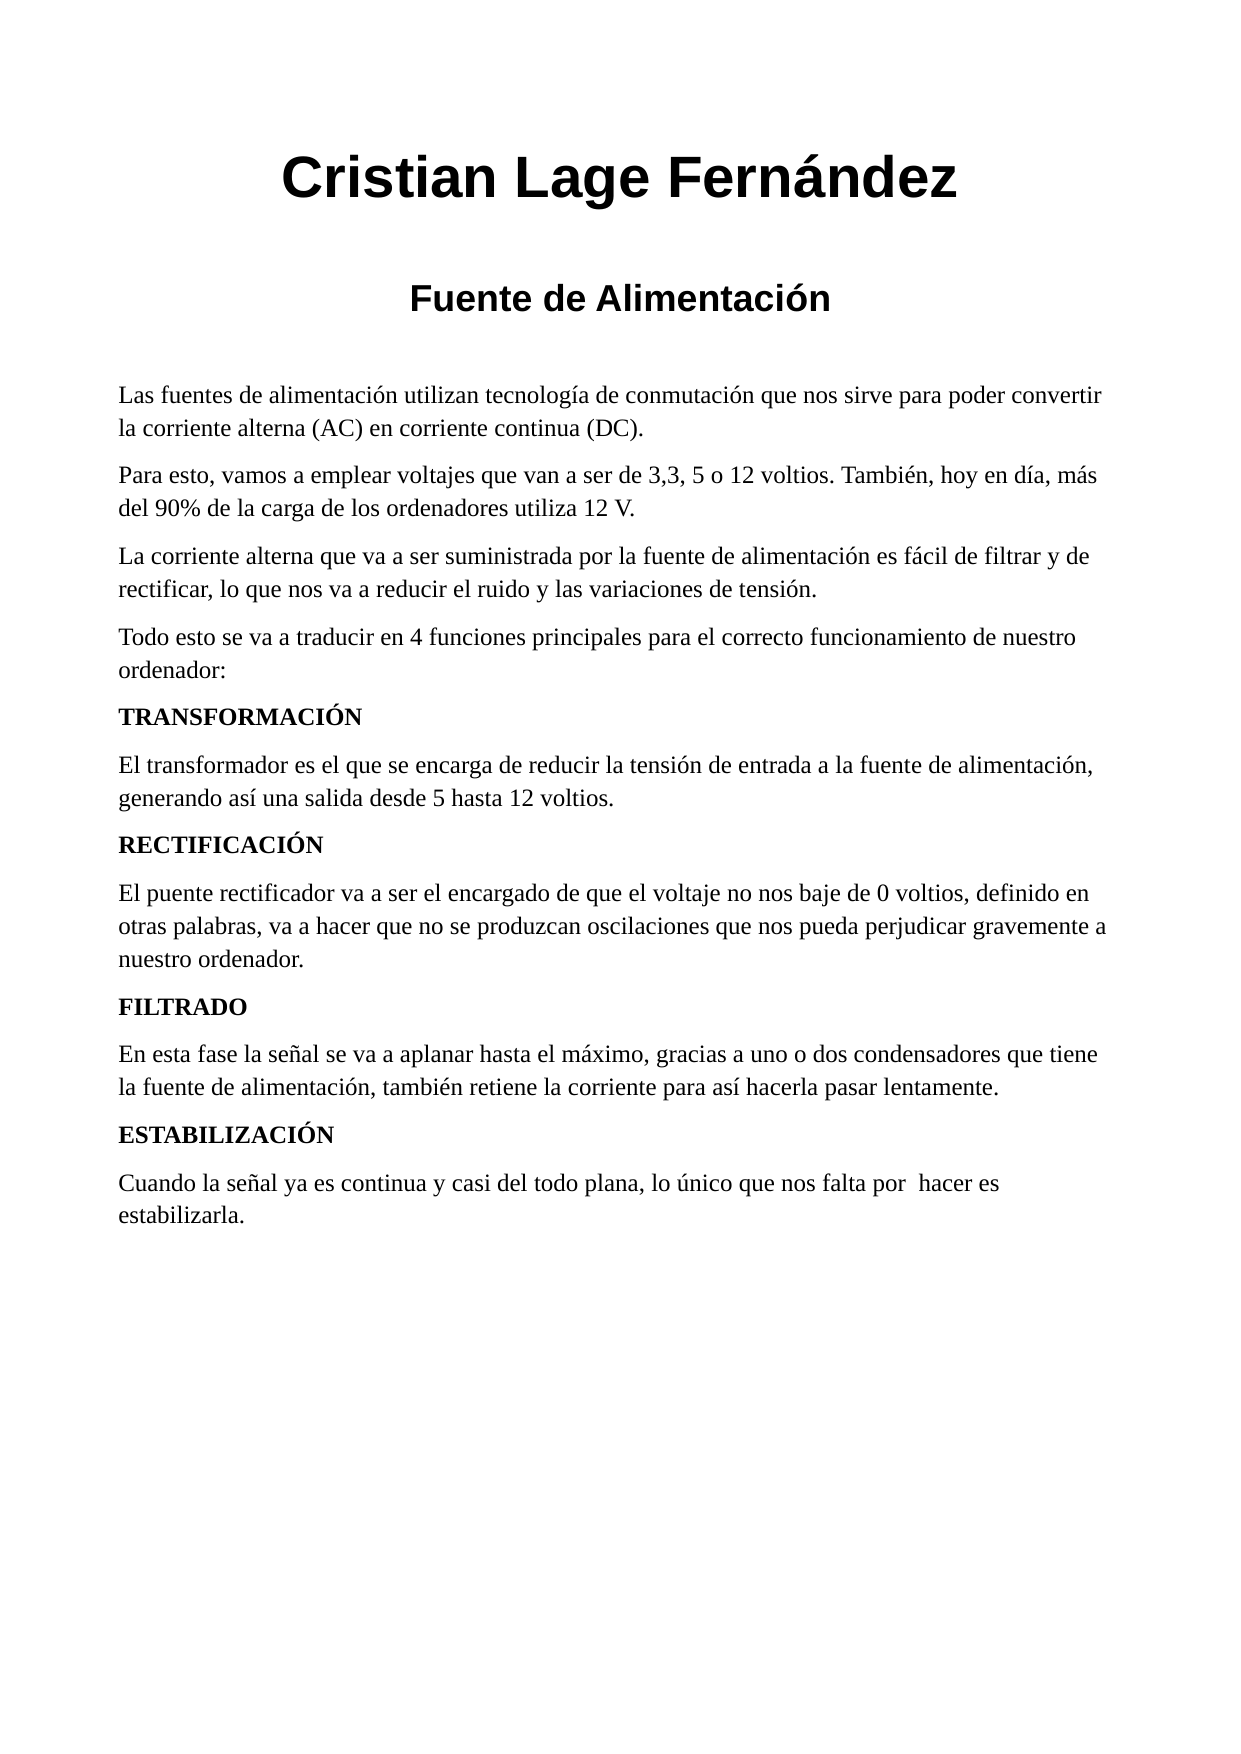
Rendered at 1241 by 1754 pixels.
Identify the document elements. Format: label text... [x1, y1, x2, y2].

subtitle Fuente de Alimentación [118, 277, 1122, 320]
text RECTIFICACIÓN [118, 831, 1122, 859]
text En esta fase la señal se va a aplanar hasta el máximo, gracias a uno o dos condensadores que tiene la fuente de alimentación, también retiene la corriente para así hacerla pasar lentamente. [118, 1039, 1122, 1101]
text El transformador es el que se encarga de reducir la tensión de entrada a la fuente de alimentación, generando así una salida desde 5 hasta 12 voltios. [118, 750, 1122, 812]
title Cristian Lage Fernández [118, 143, 1122, 210]
text La corriente alterna que va a ser suministrada por la fuente de alimentación es fácil de filtrar y de rectificar, lo que nos va a reducir el ruido y las variaciones de tensión. [118, 541, 1122, 603]
text TRANSFORMACIÓN [118, 702, 1122, 731]
text Todo esto se va a traducir en 4 funciones principales para el correcto funcionamiento de nuestro ordenador: [118, 622, 1122, 683]
text FILTRADO [118, 992, 1122, 1021]
text Cuando la señal ya es continua y casi del todo plana, lo único que nos falta por hacer es estabilizarla. [118, 1168, 1122, 1229]
text ESTABILIZACIÓN [118, 1120, 1122, 1149]
text Para esto, vamos a emplear voltajes que van a ser de 3,3, 5 o 12 voltios. También, hoy en día, más del 90% de la carga de los ordenadores utiliza 12 V. [118, 460, 1122, 522]
text El puente rectificador va a ser el encargado de que el voltaje no nos baje de 0 voltios, definido en otras palabras, va a hacer que no se produzcan oscilaciones que nos pueda perjudicar gravemente a nuestro ordenador. [118, 878, 1122, 973]
text Las fuentes de alimentación utilizan tecnología de conmutación que nos sirve para poder convertir la corriente alterna (AC) en corriente continua (DC). [118, 380, 1122, 442]
